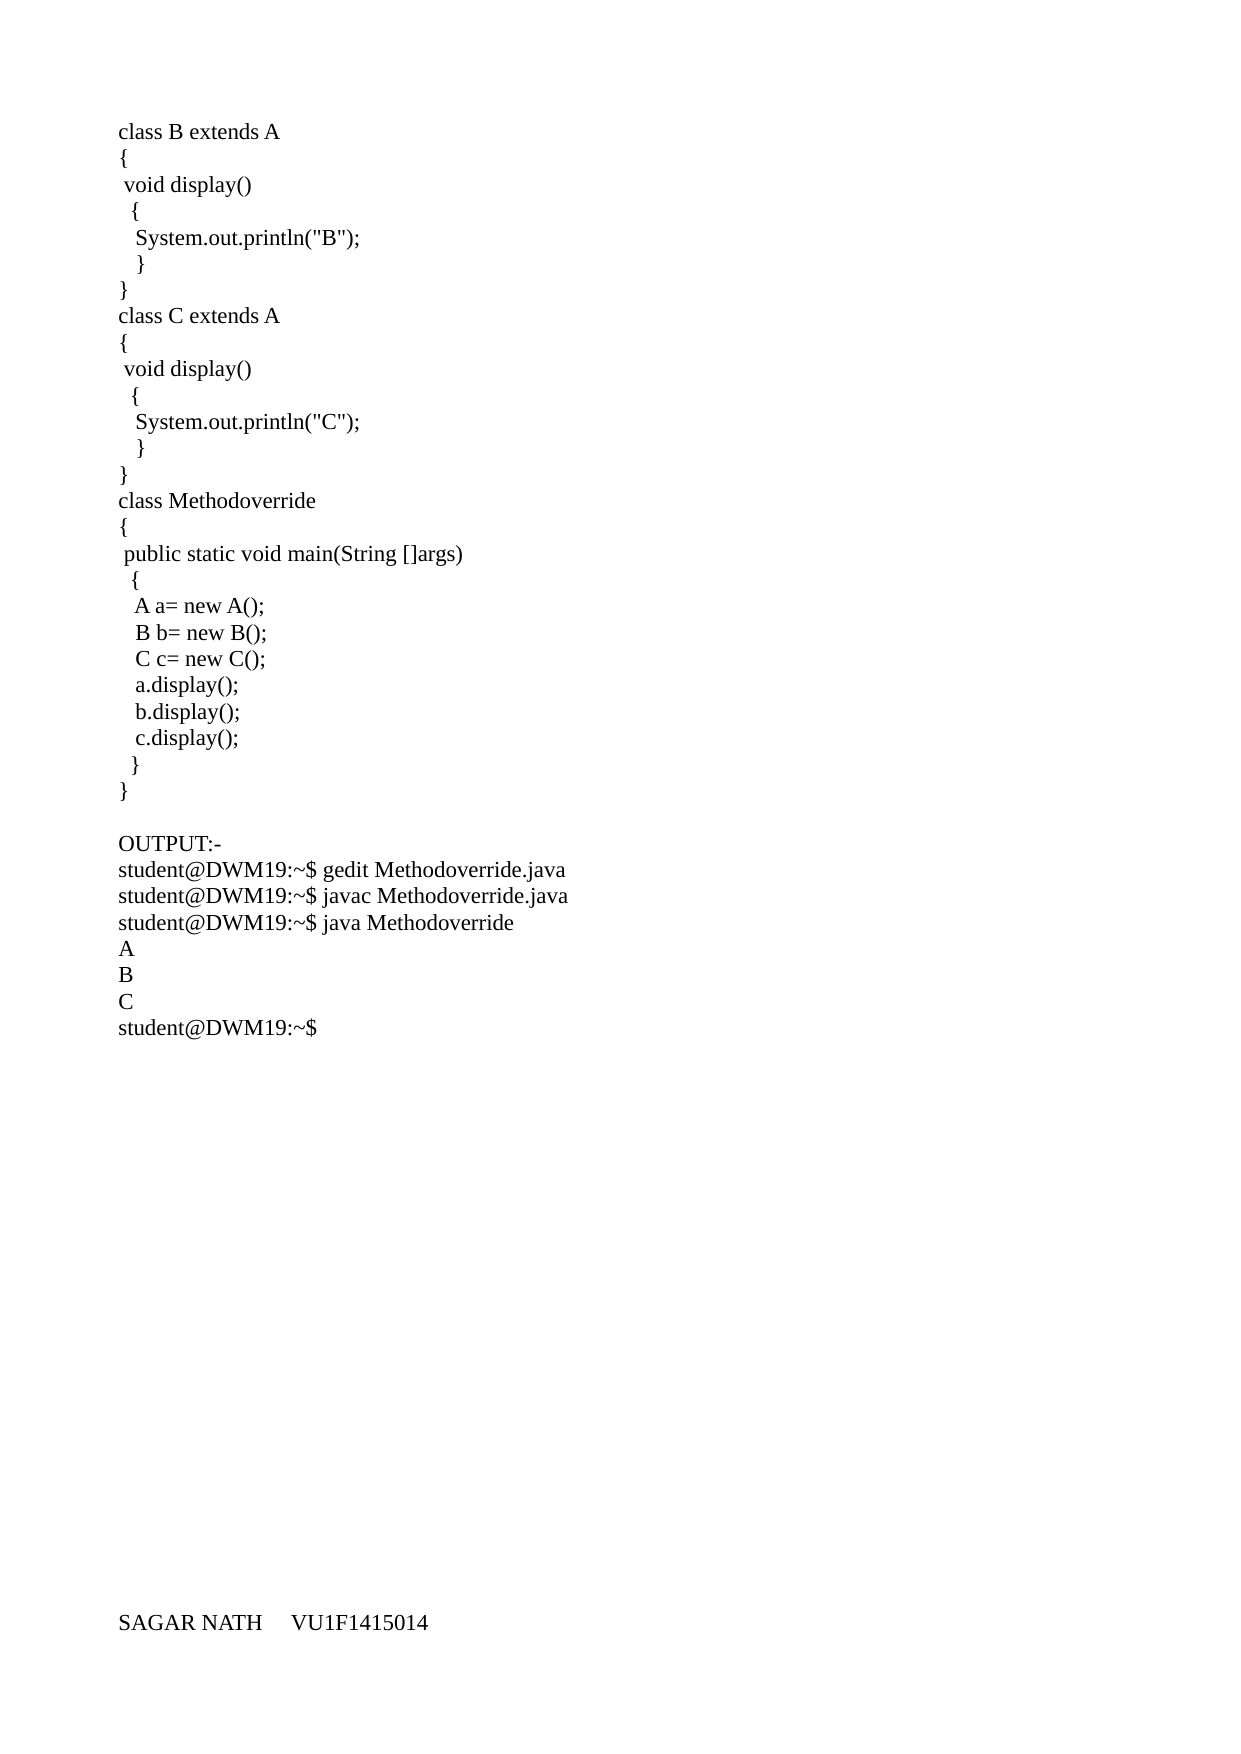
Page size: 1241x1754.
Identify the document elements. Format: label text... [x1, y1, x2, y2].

text student@DWM19:~$ [118, 1014, 1122, 1041]
text } [118, 250, 1122, 276]
text b.display(); [118, 698, 1122, 724]
text class B extends A [118, 118, 1122, 144]
text B [118, 961, 1122, 988]
text a.display(); [118, 672, 1122, 698]
text C [118, 988, 1122, 1014]
text { [118, 513, 1122, 540]
text A [118, 935, 1122, 961]
text { [118, 566, 1122, 592]
text System.out.println("B"); [118, 223, 1122, 250]
text } [118, 276, 1122, 303]
text { [118, 329, 1122, 355]
text class C extends A [118, 303, 1122, 329]
text OUTPUT:- [118, 830, 1122, 856]
text } [118, 777, 1122, 803]
text A a= new A(); [118, 592, 1122, 619]
text System.out.println("C"); [118, 408, 1122, 434]
text student@DWM19:~$ javac Methodoverride.java [118, 882, 1122, 909]
text student@DWM19:~$ gedit Methodoverride.java [118, 856, 1122, 882]
text { [118, 144, 1122, 171]
text { [118, 197, 1122, 223]
text } [118, 751, 1122, 777]
text C c= new C(); [118, 645, 1122, 672]
text void display() [118, 355, 1122, 382]
text student@DWM19:~$ java Methodoverride [118, 909, 1122, 935]
text { [118, 382, 1122, 408]
text void display() [118, 171, 1122, 197]
text } [118, 434, 1122, 461]
text } [118, 461, 1122, 487]
text B b= new B(); [118, 619, 1122, 645]
text class Methodoverride [118, 487, 1122, 513]
text public static void main(String []args) [118, 540, 1122, 566]
text c.display(); [118, 724, 1122, 751]
